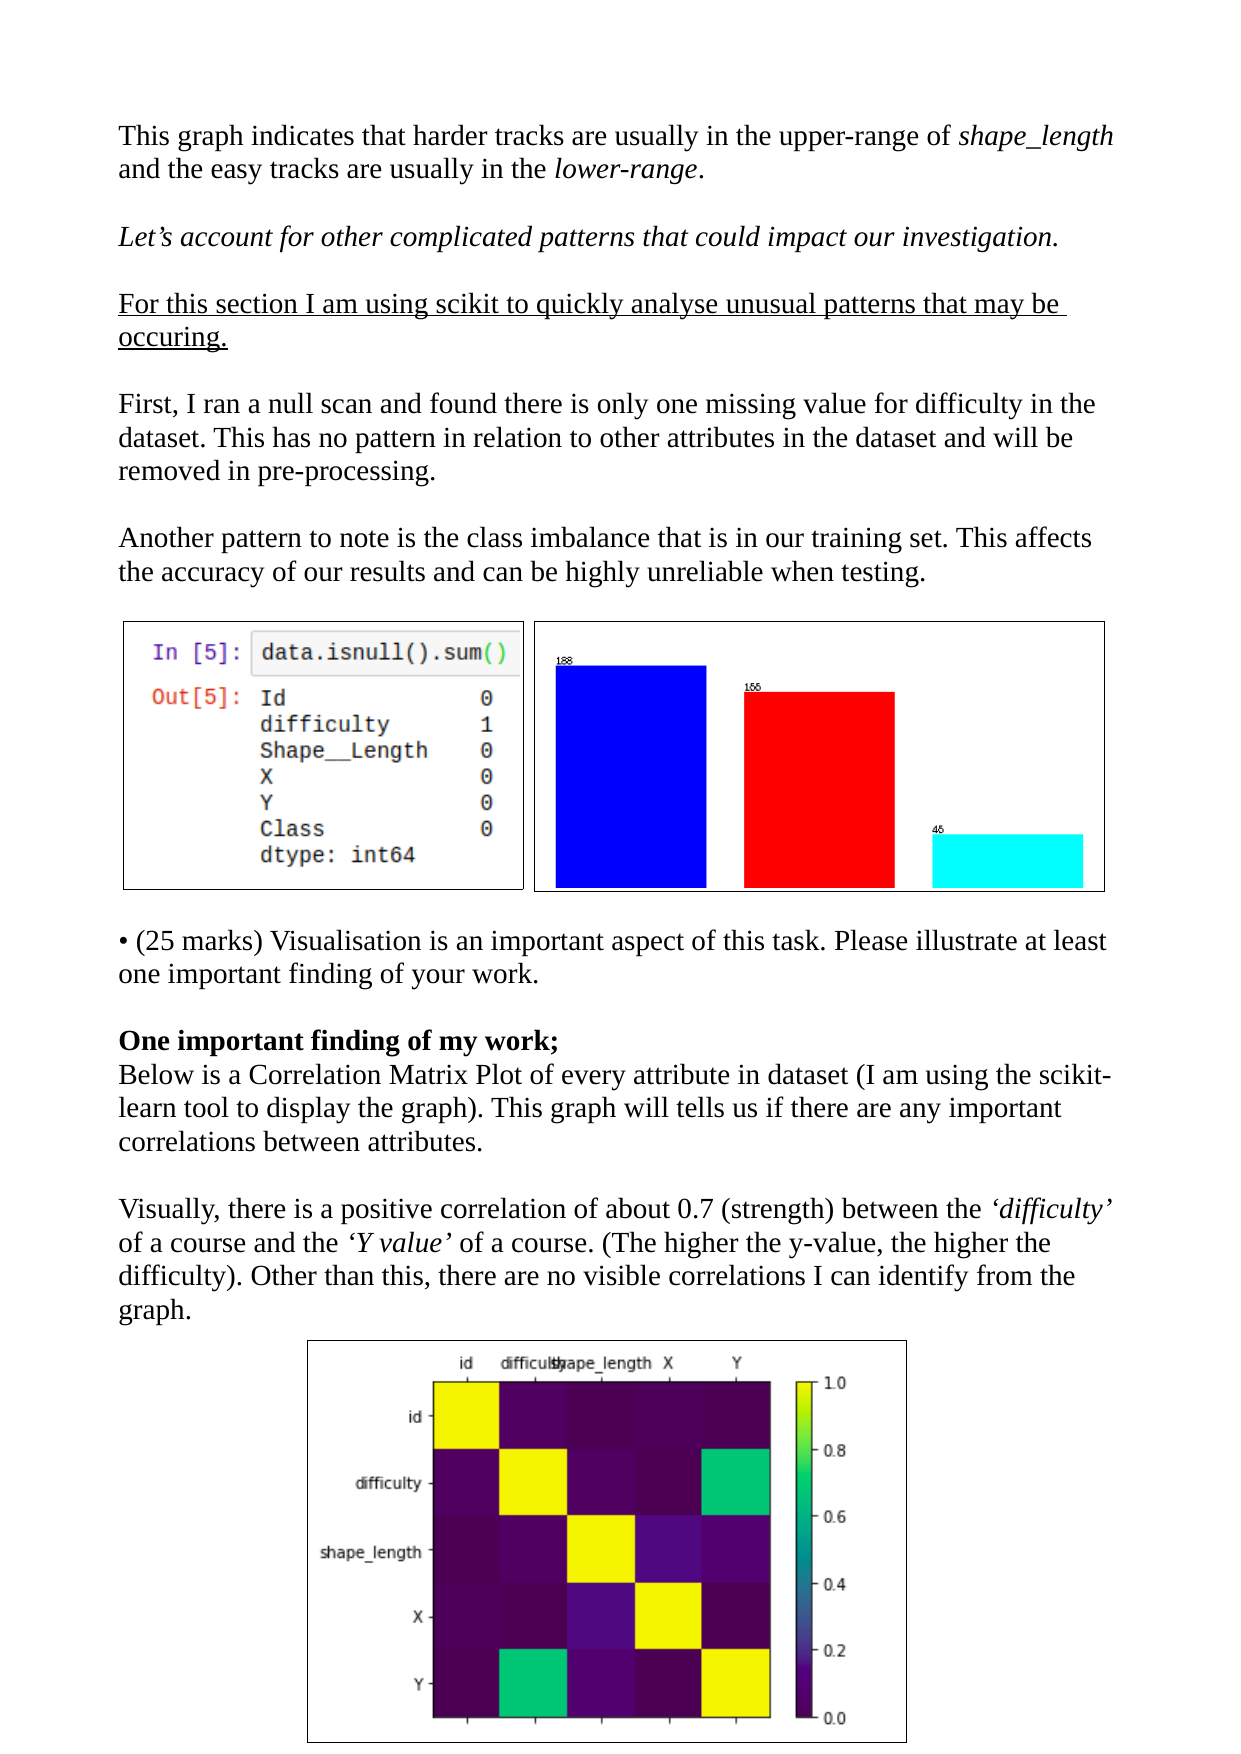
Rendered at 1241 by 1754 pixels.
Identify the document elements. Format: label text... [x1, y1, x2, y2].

text First, I ran a null scan and found there is only one missing value for difficulty in the dataset. This has no pattern in relation to other attributes in the dataset and will be removed in pre-processing. [118, 386, 1122, 487]
text For this section I am using scikit to quickly analyse unusual patterns that may be occuring. [118, 286, 1122, 353]
text Below is a Correlation Matrix Plot of every attribute in dataset (I am using the scikit-learn tool to display the graph). This graph will tells us if there are any important correlations between attributes. [118, 1057, 1122, 1158]
text • (25 marks) Visualisation is an important aspect of this task. Please illustrate at least one important finding of your work. [118, 923, 1122, 990]
picture [311, 1343, 904, 1740]
text Another pattern to note is the class imbalance that is in our training set. This affects the accuracy of our results and can be highly unreliable when testing. [118, 521, 1122, 588]
text One important finding of my work; [118, 1023, 1122, 1057]
picture [126, 623, 521, 887]
text Let’s account for other complicated patterns that could impact our investigation. [118, 219, 1122, 252]
picture [537, 624, 1102, 888]
text Visually, there is a positive correlation of about 0.7 (strength) between the ‘difficulty’ of a course and the ‘Y value’ of a course. (The higher the y-value, the higher the difficulty). Other than this, there are no visible correlations I can identify from the graph. [118, 1191, 1122, 1325]
text [308, 1341, 906, 1742]
text This graph indicates that harder tracks are usually in the upper-range of shape_length and the easy tracks are usually in the lower-range. [118, 118, 1122, 185]
